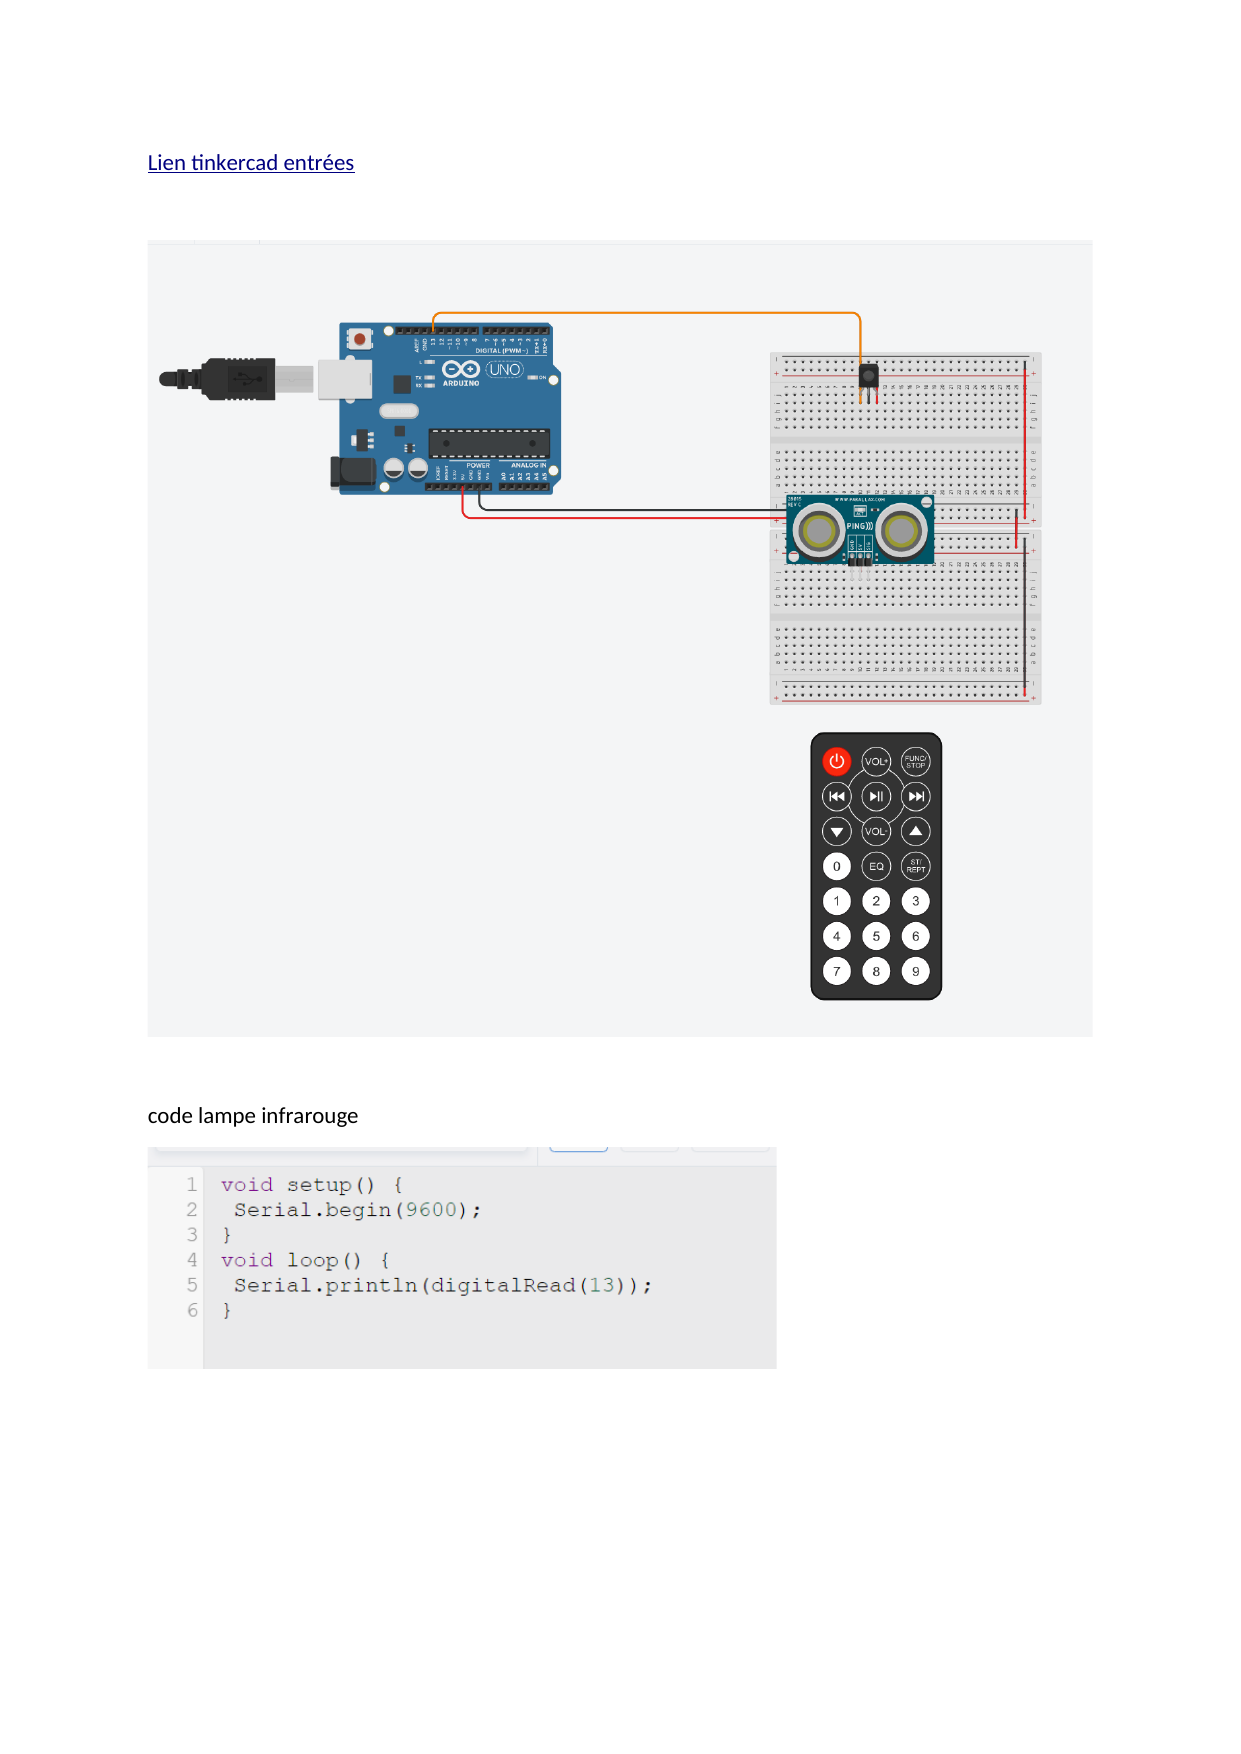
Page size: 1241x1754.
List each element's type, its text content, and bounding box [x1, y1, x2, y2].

text code lampe infrarouge [148, 1101, 1093, 1129]
text Lien tinkercad entrées [148, 148, 1093, 176]
